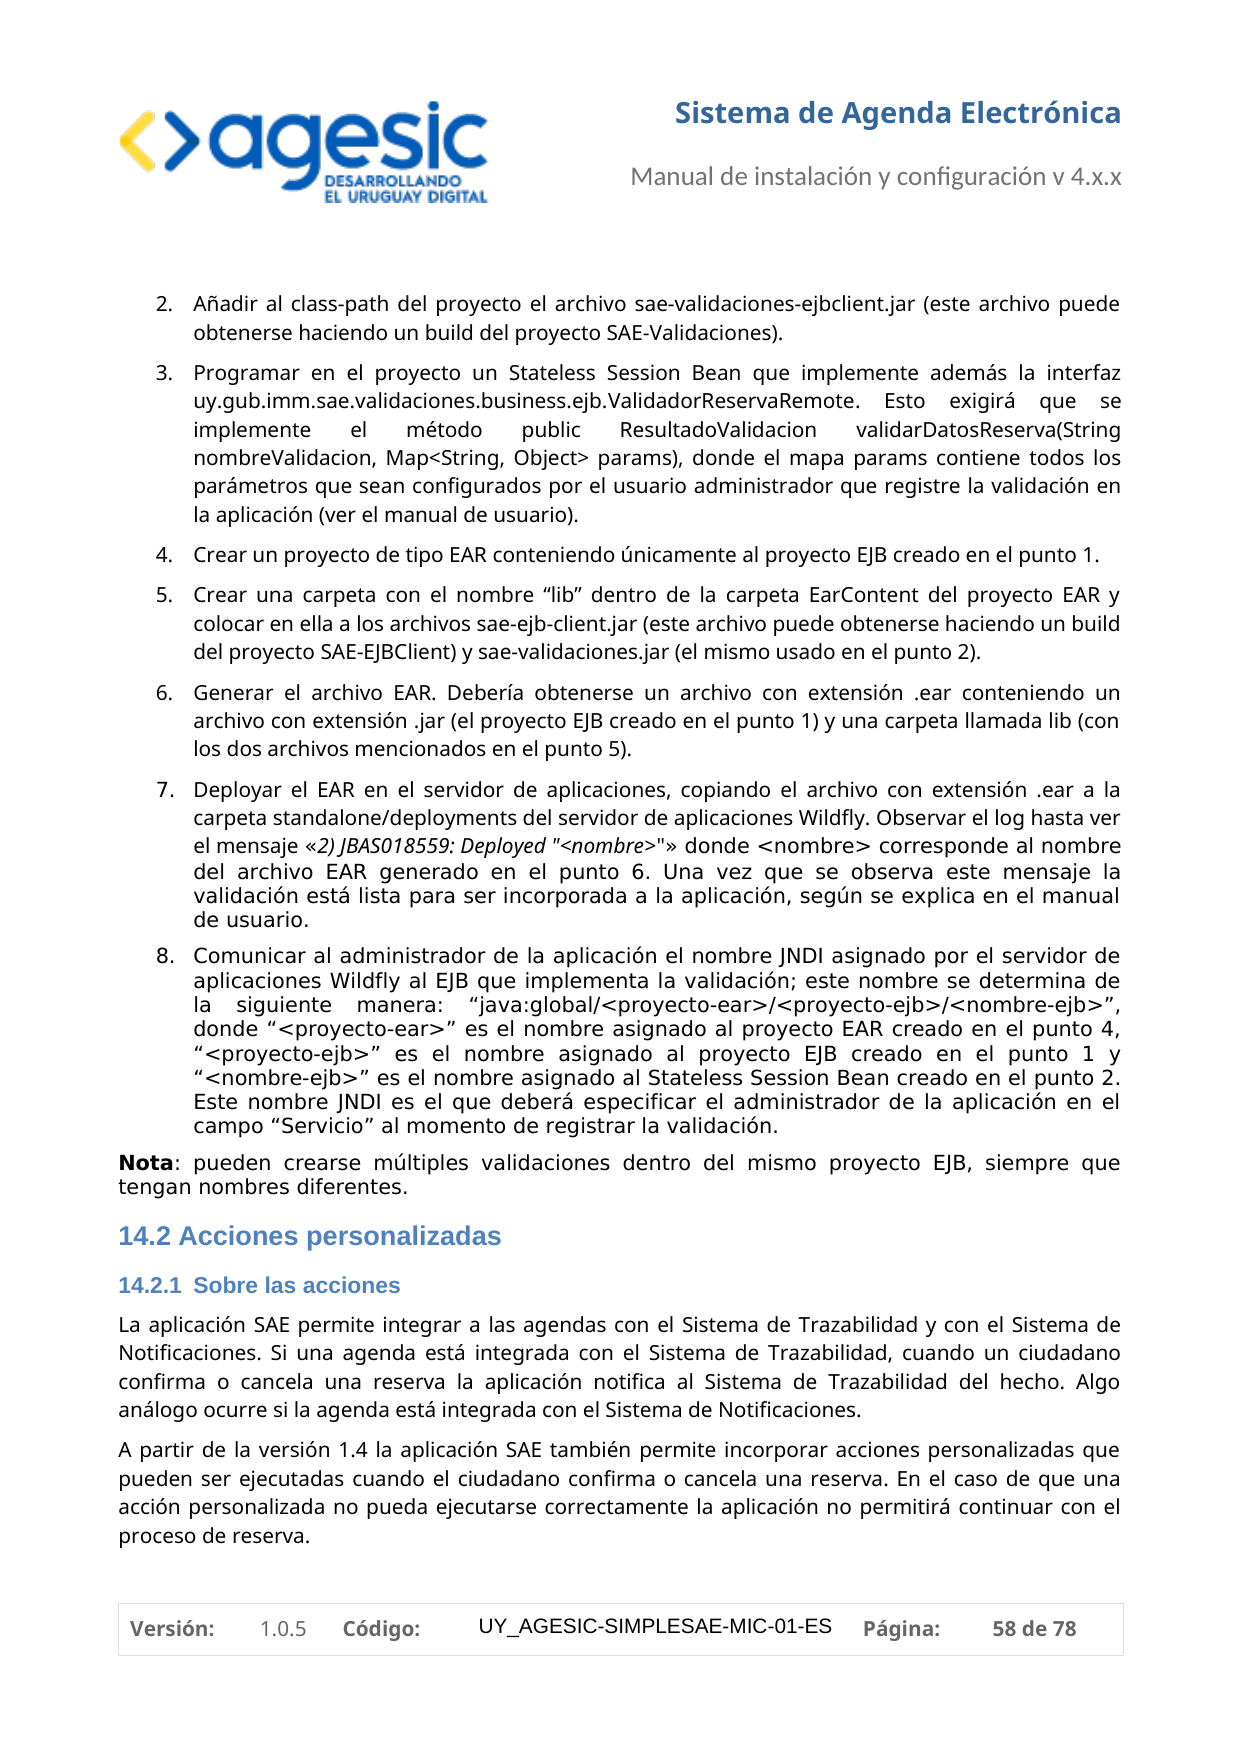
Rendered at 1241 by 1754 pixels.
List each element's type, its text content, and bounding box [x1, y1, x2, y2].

text Nota: pueden crearse múltiples validaciones dentro del mismo proyecto EJB, siempre que tengan nombres diferentes. [118, 1151, 1122, 1199]
list Crear un proyecto de tipo EAR conteniendo únicamente al proyecto EJB creado en el punto 1. [156, 540, 1122, 569]
list Crear una carpeta con el nombre “lib” dentro de la carpeta EarContent del proyecto EAR y colocar en ella a los archivos sae-ejb-client.jar (este archivo puede obtenerse haciendo un build del proyecto SAE-EJBClient) y sae-validaciones.jar (el mismo usado en el punto 2). [156, 581, 1122, 666]
list Comunicar al administrador de la aplicación el nombre JNDI asignado por el servidor de aplicaciones Wildfly al EJB que implementa la validación; este nombre se determina de la siguiente manera: “java:global/<proyecto-ear>/<proyecto-ejb>/<nombre-ejb>”, donde “<proyecto-ear>” es el nombre asignado al proyecto EAR creado en el punto 4, “<proyecto-ejb>” es el nombre asignado al proyecto EJB creado en el punto 1 y “<nombre-ejb>” es el nombre asignado al Stateless Session Bean creado en el punto 2. Este nombre JNDI es el que deberá especificar el administrador de la aplicación en el campo “Servicio” al momento de registrar la validación. [156, 944, 1122, 1139]
text A partir de la versión 1.4 la aplicación SAE también permite incorporar acciones personalizadas que pueden ser ejecutadas cuando el ciudadano confirma o cancela una reserva. En el caso de que una acción personalizada no pueda ejecutarse correctamente la aplicación no permitirá continuar con el proceso de reserva. [118, 1436, 1122, 1549]
text La aplicación SAE permite integrar a las agendas con el Sistema de Trazabilidad y con el Sistema de Notificaciones. Si una agenda está integrada con el Sistema de Trazabilidad, cuando un ciudadano confirma o cancela una reserva la aplicación notifica al Sistema de Trazabilidad del hecho. Algo análogo ocurre si la agenda está integrada con el Sistema de Notificaciones. [118, 1310, 1122, 1424]
list Deployar el EAR en el servidor de aplicaciones, copiando el archivo con extensión .ear a la carpeta standalone/deployments del servidor de aplicaciones Wildfly. Observar el log hasta ver el mensaje «2) JBAS018559: Deployed "<nombre>"» donde <nombre> corresponde al nombre del archivo EAR generado en el punto 6. Una vez que se observa este mensaje la validación está lista para ser incorporada a la aplicación, según se explica en el manual de usuario. [156, 775, 1122, 933]
subtitle Acciones personalizadas [118, 1220, 1122, 1251]
list Generar el archivo EAR. Debería obtenerse un archivo con extensión .ear conteniendo un archivo con extensión .jar (el proyecto EJB creado en el punto 1) y una carpeta llamada lib (con los dos archivos mencionados en el punto 5). [156, 678, 1122, 763]
subtitle Sobre las acciones [118, 1272, 1122, 1298]
picture [119, 101, 489, 203]
list Añadir al class-path del proyecto el archivo sae-validaciones-ejbclient.jar (este archivo puede obtenerse haciendo un build del proyecto SAE-Validaciones). [156, 289, 1122, 346]
list Programar en el proyecto un Stateless Session Bean que implemente además la interfaz uy.gub.imm.sae.validaciones.business.ejb.ValidadorReservaRemote. Esto exigirá que se implemente el método public ResultadoValidacion validarDatosReserva(String nombreValidacion, Map<String, Object> params), donde el mapa params contiene todos los parámetros que sean configurados por el usuario administrador que registre la validación en la aplicación (ver el manual de usuario). [156, 358, 1122, 528]
